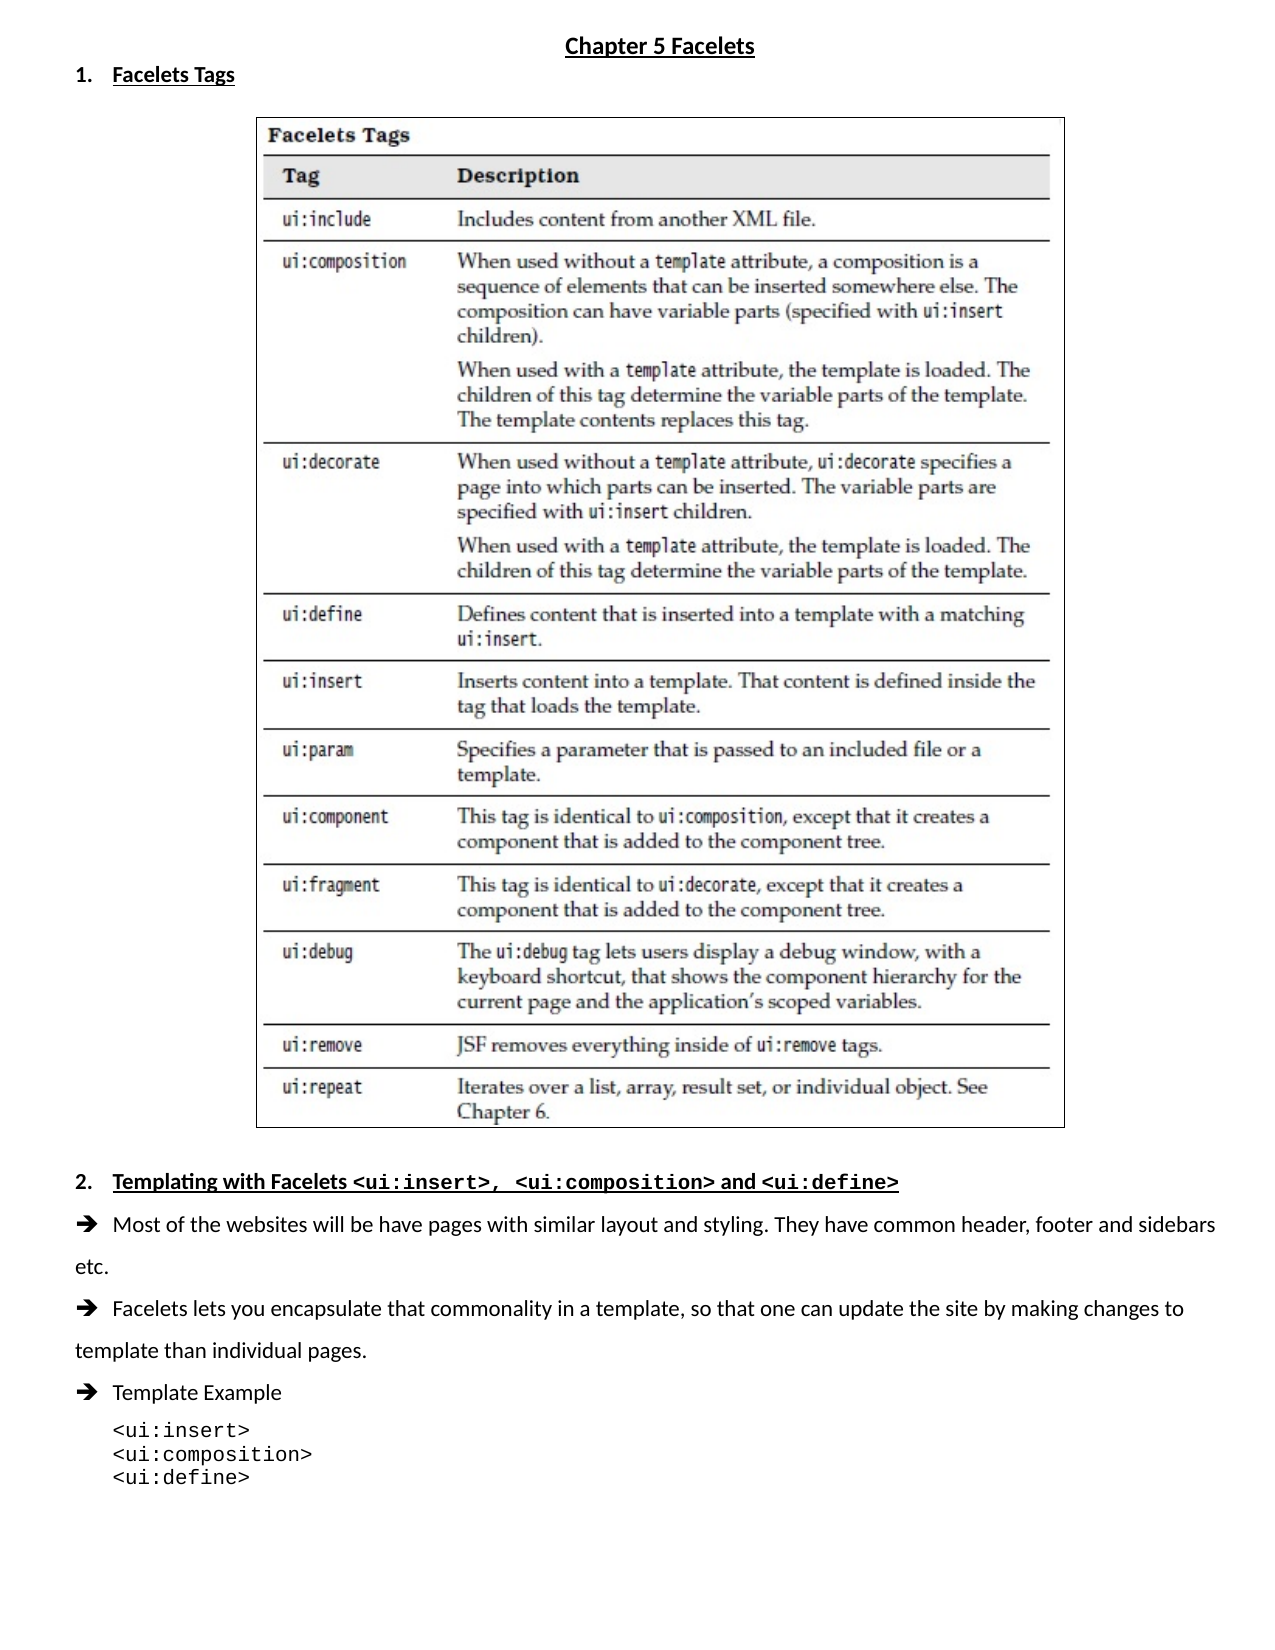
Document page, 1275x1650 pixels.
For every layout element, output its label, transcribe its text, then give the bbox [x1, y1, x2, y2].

list Template Example [75, 1378, 1245, 1406]
text 2. Templating with Facelets <ui:insert>, <ui:composition> and <ui:define> [75, 1167, 1245, 1196]
picture [259, 119, 1061, 1125]
text 1. Facelets Tags [75, 61, 1245, 88]
text <ui:composition> [75, 1444, 1245, 1467]
list Most of the websites will be have pages with similar layout and styling. They have common header, footer and sidebars etc. [75, 1210, 1245, 1280]
text Chapter 5 Facelets [75, 30, 1245, 61]
text <ui:insert> [75, 1420, 1245, 1444]
text <ui:define> [75, 1467, 1245, 1491]
list Facelets lets you encapsulate that commonality in a template, so that one can update the site by making changes to template than individual pages. [75, 1294, 1245, 1364]
